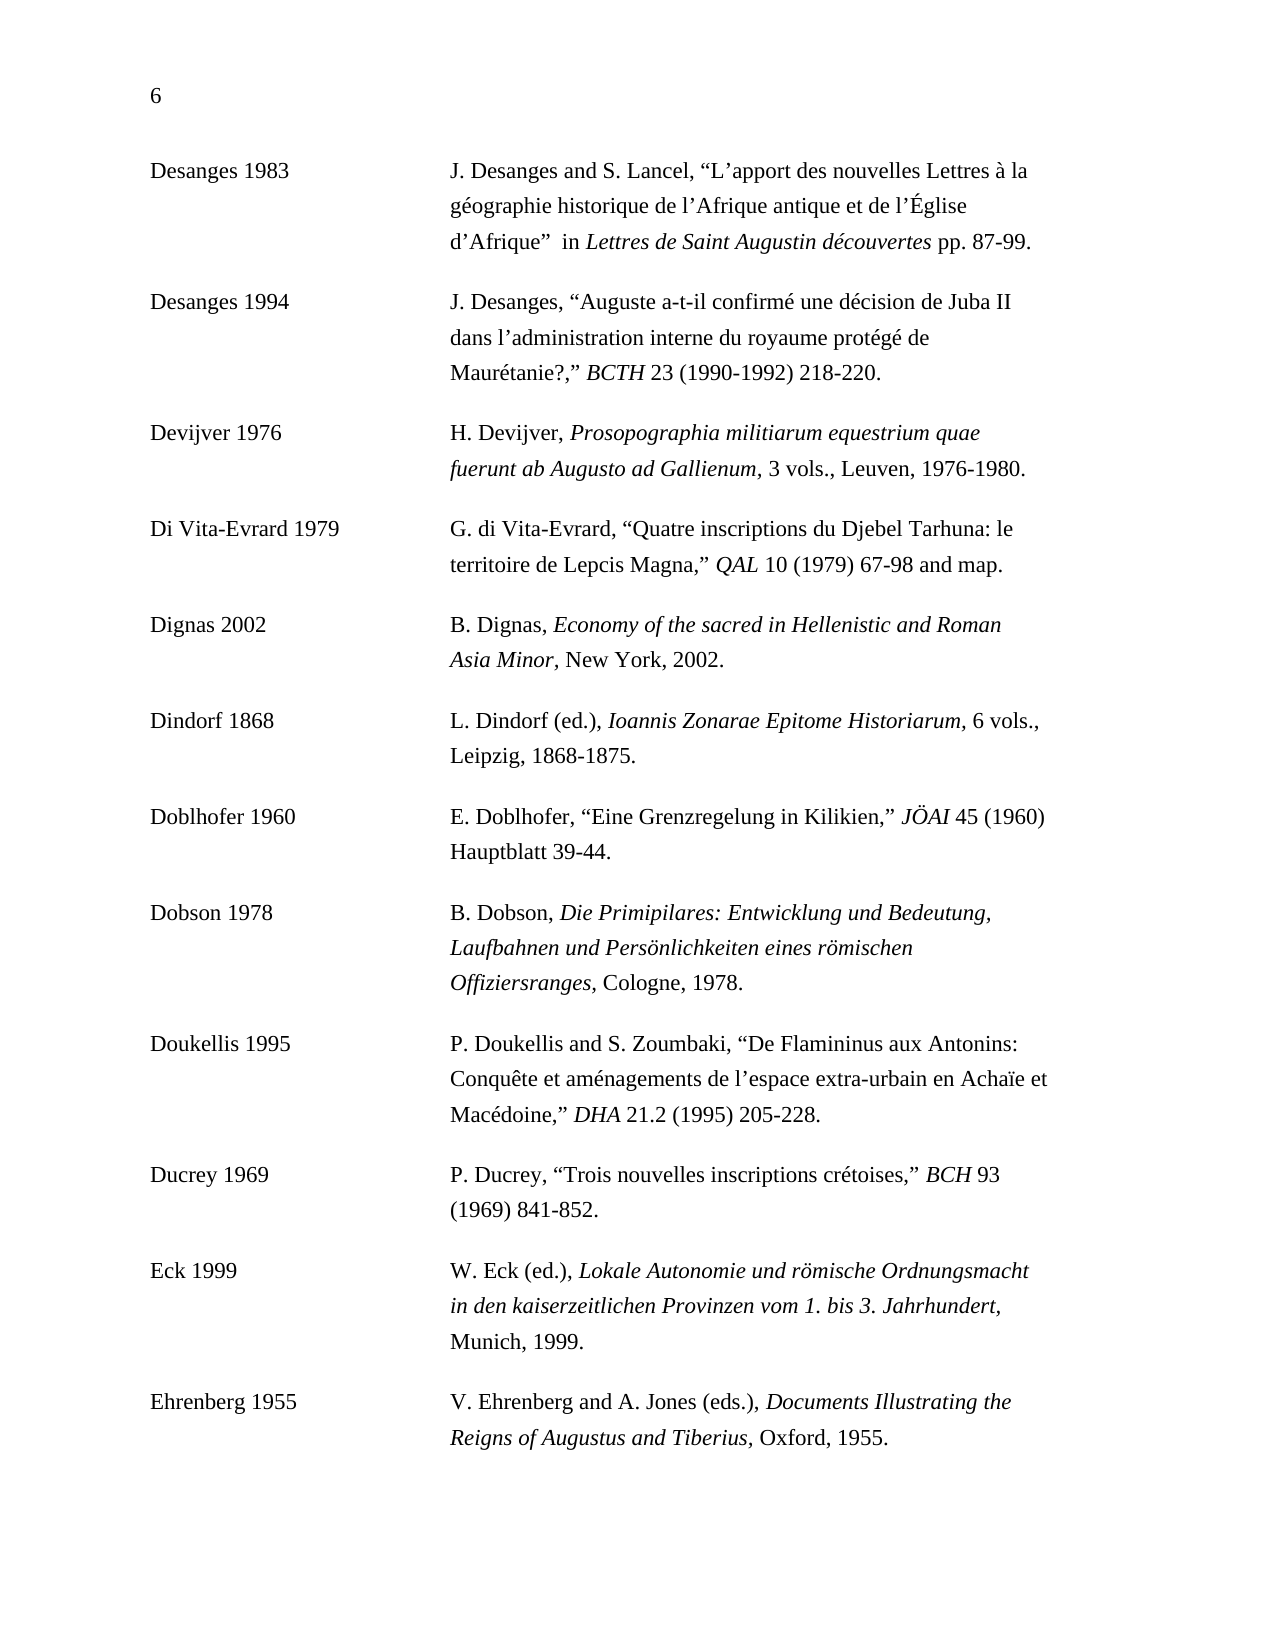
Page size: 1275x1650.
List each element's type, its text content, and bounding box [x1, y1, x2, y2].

text Doukellis 1995 P. Doukellis and S. Zoumbaki, “De Flamininus aux Antonins: Conquête et aménagements de l’espace extra-urbain en Achaïe et Macédoine,” DHA 21.2 (1995) 205-228. [150, 1023, 1050, 1129]
text Dignas 2002 B. Dignas, Economy of the sacred in Hellenistic and Roman Asia Minor, New York, 2002. [150, 604, 1050, 675]
text Dobson 1978 B. Dobson, Die Primipilares: Entwicklung und Bedeutung, Laufbahnen und Persönlichkeiten eines römischen Offiziersranges, Cologne, 1978. [150, 892, 1050, 998]
text Desanges 1983 J. Desanges and S. Lancel, “L’apport des nouvelles Lettres à la géographie historique de l’Afrique antique et de l’Église d’Afrique” in Lettres de Saint Augustin découvertes pp. 87-99. [150, 150, 1050, 256]
text Desanges 1994 J. Desanges, “Auguste a-t-il confirmé une décision de Juba II dans l’administration interne du royaume protégé de Maurétanie?,” BCTH 23 (1990-1992) 218-220. [150, 281, 1050, 387]
text Doblhofer 1960 E. Doblhofer, “Eine Grenzregelung in Kilikien,” JÖAI 45 (1960) Hauptblatt 39-44. [150, 796, 1050, 867]
text Ducrey 1969 P. Ducrey, “Trois nouvelles inscriptions crétoises,” BCH 93 (1969) 841-852. [150, 1154, 1050, 1225]
text Ehrenberg 1955 V. Ehrenberg and A. Jones (eds.), Documents Illustrating the Reigns of Augustus and Tiberius, Oxford, 1955. [150, 1381, 1050, 1452]
text Devijver 1976 H. Devijver, Prosopographia militiarum equestrium quae fuerunt ab Augusto ad Gallienum, 3 vols., Leuven, 1976-1980. [150, 412, 1050, 483]
text Di Vita-Evrard 1979 G. di Vita-Evrard, “Quatre inscriptions du Djebel Tarhuna: le territoire de Lepcis Magna,” QAL 10 (1979) 67-98 and map. [150, 508, 1050, 579]
text Eck 1999 W. Eck (ed.), Lokale Autonomie und römische Ordnungsmacht in den kaiserzeitlichen Provinzen vom 1. bis 3. Jahrhundert, Munich, 1999. [150, 1250, 1050, 1356]
text Dindorf 1868 L. Dindorf (ed.), Ioannis Zonarae Epitome Historiarum, 6 vols., Leipzig, 1868-1875. [150, 700, 1050, 771]
